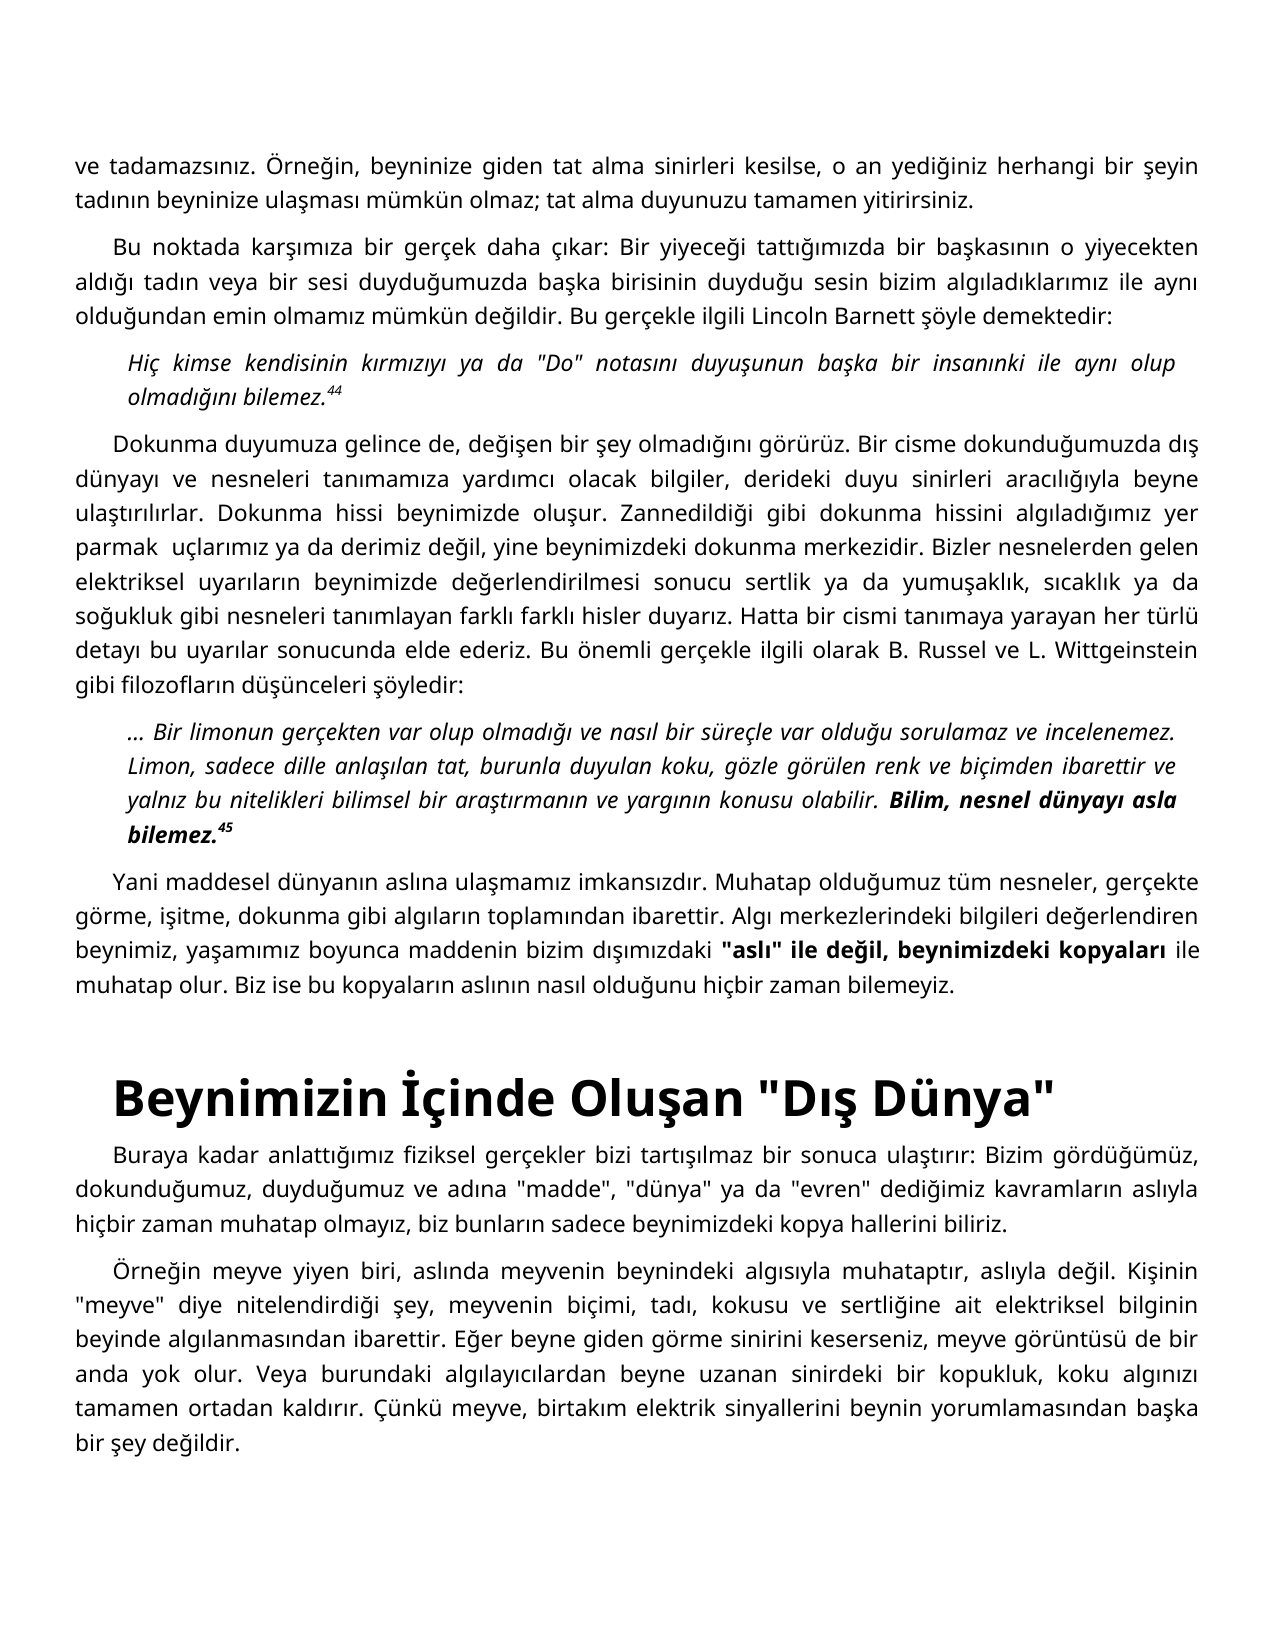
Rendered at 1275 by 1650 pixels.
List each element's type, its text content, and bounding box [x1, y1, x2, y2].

text Bu noktada karşımıza bir gerçek daha çıkar: Bir yiyeceği tattığımızda bir başkasının o yiyecekten aldığı tadın veya bir sesi duyduğumuzda başka birisinin duyduğu sesin bizim algıladıklarımız ile aynı olduğundan emin olmamız mümkün değildir. Bu gerçekle ilgili Lincoln Barnett şöyle demektedir: [75, 231, 1200, 331]
text Dokunma duyumuza gelince de, değişen bir şey olmadığını görürüz. Bir cisme dokunduğumuzda dış dünyayı ve nesneleri tanımamıza yardımcı olacak bilgiler, derideki duyu sinirleri aracılığıyla beyne ulaştırılırlar. Dokunma hissi beynimizde oluşur. Zannedildiği gibi dokunma hissini algıladığımız yer parmak uçlarımız ya da derimiz değil, yine beynimizdeki dokunma merkezidir. Bizler nesnelerden gelen elektriksel uyarıların beynimizde değerlendirilmesi sonucu sertlik ya da yumuşaklık, sıcaklık ya da soğukluk gibi nesneleri tanımlayan farklı farklı hisler duyarız. Hatta bir cismi tanımaya yarayan her türlü detayı bu uyarılar sonucunda elde ederiz. Bu önemli gerçekle ilgili olarak B. Russel ve L. Wittgeinstein gibi filozofların düşünceleri şöyledir: [75, 428, 1200, 700]
text Buraya kadar anlattığımız fiziksel gerçekler bizi tartışılmaz bir sonuca ulaştırır: Bizim gördüğümüz, dokunduğumuz, duyduğumuz ve adına "madde", "dünya" ya da "evren" dediğimiz kavramların aslıyla hiçbir zaman muhatap olmayız, biz bunların sadece beynimizdeki kopya hallerini biliriz. [75, 1139, 1200, 1239]
text … Bir limonun gerçekten var olup olmadığı ve nasıl bir süreçle var olduğu sorulamaz ve incelenemez. Limon, sadece dille anlaşılan tat, burunla duyulan koku, gözle görülen renk ve biçimden ibarettir ve yalnız bu nitelikleri bilimsel bir araştırmanın ve yargının konusu olabilir. Bilim, nesnel dünyayı asla bilemez.45 [127, 716, 1177, 850]
subtitle Beynimizin İçinde Oluşan "Dış Dünya" [112, 1062, 1200, 1131]
text ve tadamazsınız. Örneğin, beyninize giden tat alma sinirleri kesilse, o an yediğiniz herhangi bir şeyin tadının beyninize ulaşması mümkün olmaz; tat alma duyunuzu tamamen yitirirsiniz. [75, 150, 1200, 216]
text Örneğin meyve yiyen biri, aslında meyvenin beynindeki algısıyla muhataptır, aslıyla değil. Kişinin "meyve" diye nitelendirdiği şey, meyvenin biçimi, tadı, kokusu ve sertliğine ait elektriksel bilginin beyinde algılanmasından ibarettir. Eğer beyne giden görme sinirini keserseniz, meyve görüntüsü de bir anda yok olur. Veya burundaki algılayıcılardan beyne uzanan sinirdeki bir kopukluk, koku algınızı tamamen ortadan kaldırır. Çünkü meyve, birtakım elektrik sinyallerini beynin yorumlamasından başka bir şey değildir. [75, 1254, 1200, 1458]
text Hiç kimse kendisinin kırmızıyı ya da "Do" notasını duyuşunun başka bir insanınki ile aynı olup olmadığını bilemez.44 [127, 347, 1177, 412]
text Yani maddesel dünyanın aslına ulaşmamız imkansızdır. Muhatap olduğumuz tüm nesneler, gerçekte görme, işitme, dokunma gibi algıların toplamından ibarettir. Algı merkezlerindeki bilgileri değerlendiren beynimiz, yaşamımız boyunca maddenin bizim dışımızdaki "aslı" ile değil, beynimizdeki kopyaları ile muhatap olur. Biz ise bu kopyaların aslının nasıl olduğunu hiçbir zaman bilemeyiz. [75, 866, 1200, 1000]
